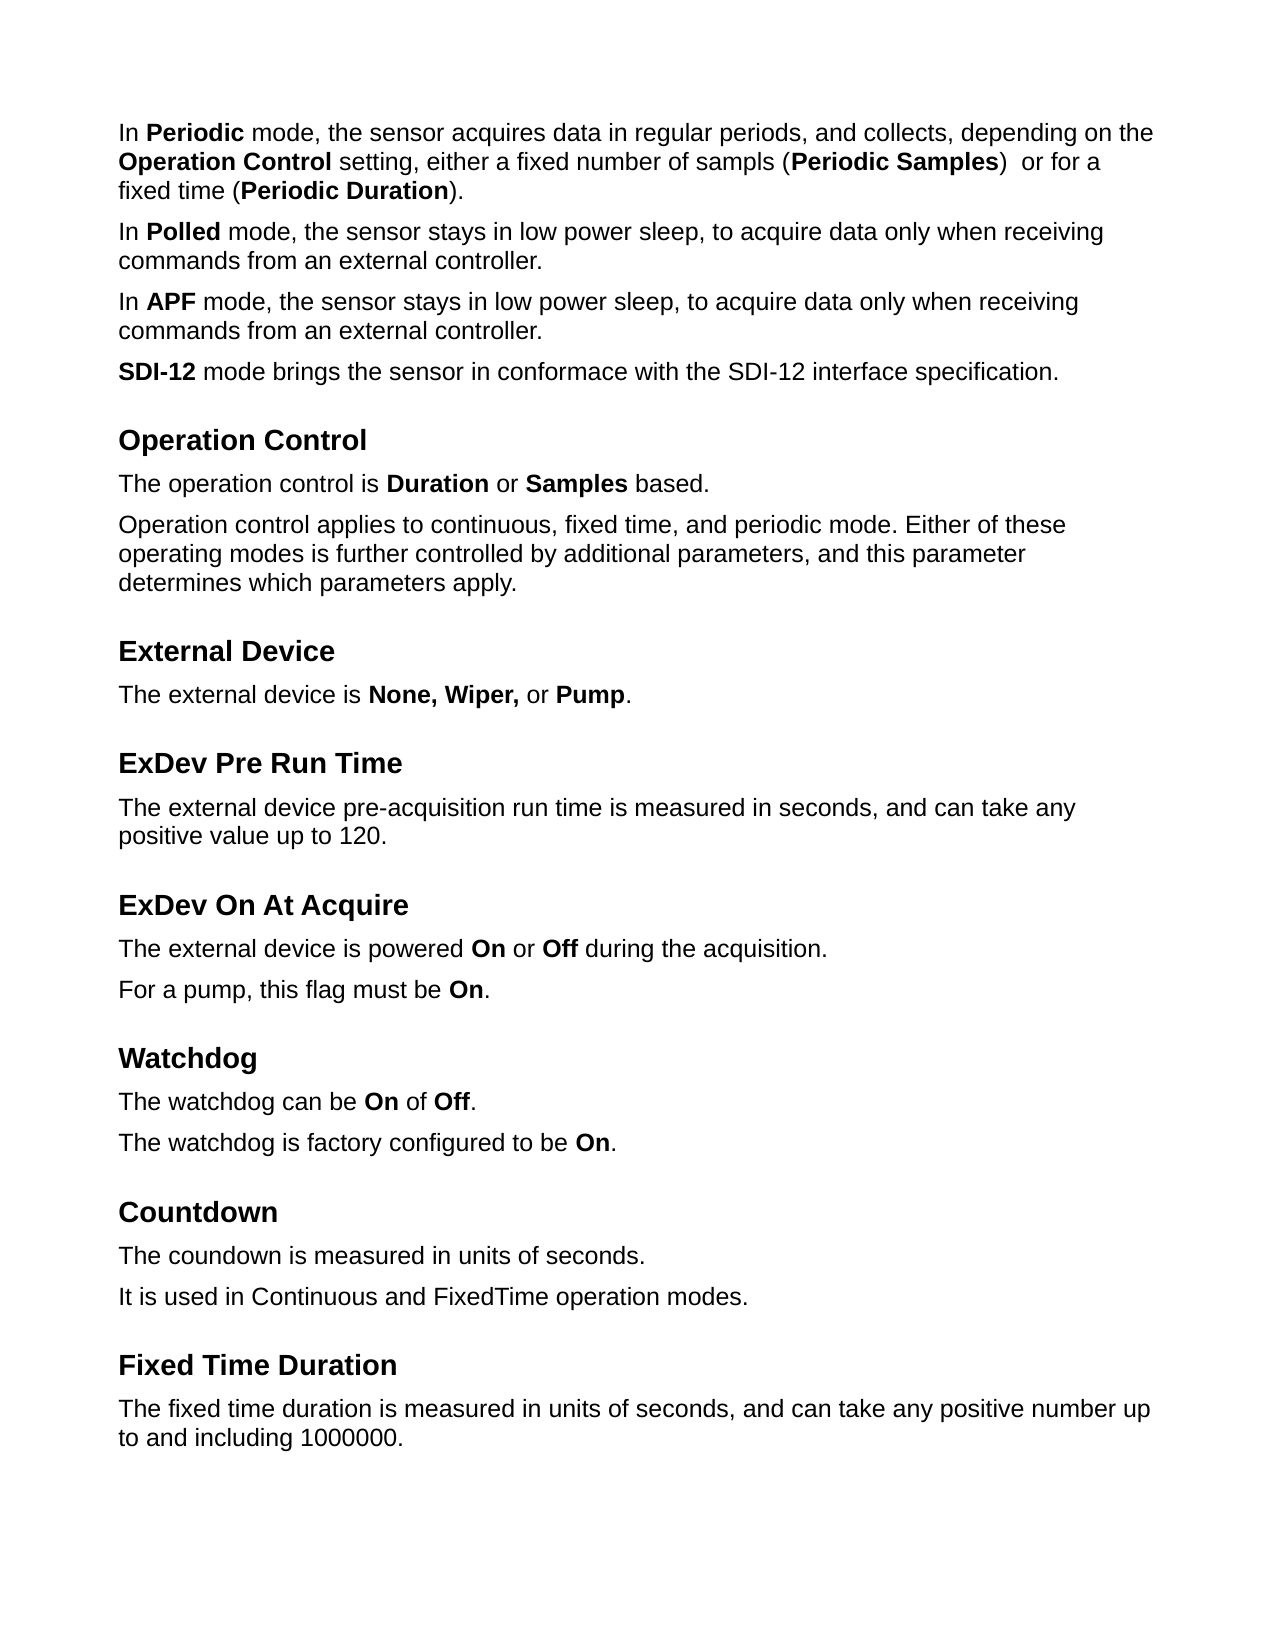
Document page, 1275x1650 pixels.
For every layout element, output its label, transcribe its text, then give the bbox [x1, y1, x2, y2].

subtitle Operation Control [118, 423, 1157, 457]
text In Periodic mode, the sensor acquires data in regular periods, and collects, depending on the Operation Control setting, either a fixed number of sampls (Periodic Samples) or for a fixed time (Periodic Duration). [118, 118, 1157, 204]
text Operation control applies to continuous, fixed time, and periodic mode. Either of these operating modes is further controlled by additional parameters, and this parameter determines which parameters apply. [118, 510, 1157, 597]
text In APF mode, the sensor stays in low power sleep, to acquire data only when receiving commands from an external controller. [118, 287, 1157, 344]
text The external device is powered On or Off during the acquisition. [118, 933, 1157, 962]
text The external device is None, Wiper, or Pump. [118, 680, 1157, 709]
subtitle Fixed Time Duration [118, 1348, 1157, 1382]
text SDI-12 mode brings the sensor in conformace with the SDI-12 interface specification. [118, 357, 1157, 386]
text It is used in Continuous and FixedTime operation modes. [118, 1282, 1157, 1311]
text The watchdog can be On of Off. [118, 1087, 1157, 1116]
subtitle Countdown [118, 1194, 1157, 1228]
text The fixed time duration is measured in units of seconds, and can take any positive number up to and including 1000000. [118, 1394, 1157, 1452]
subtitle External Device [118, 634, 1157, 668]
text The watchdog is factory configured to be On. [118, 1128, 1157, 1157]
text In Polled mode, the sensor stays in low power sleep, to acquire data only when receiving commands from an external controller. [118, 217, 1157, 274]
subtitle ExDev Pre Run Time [118, 746, 1157, 780]
subtitle ExDev On At Acquire [118, 887, 1157, 921]
text The coundown is measured in units of seconds. [118, 1241, 1157, 1269]
subtitle Watchdog [118, 1041, 1157, 1074]
text The operation control is Duration or Samples based. [118, 469, 1157, 498]
text The external device pre-acquisition run time is measured in seconds, and can take any positive value up to 120. [118, 792, 1157, 850]
text For a pump, this flag must be On. [118, 975, 1157, 1003]
